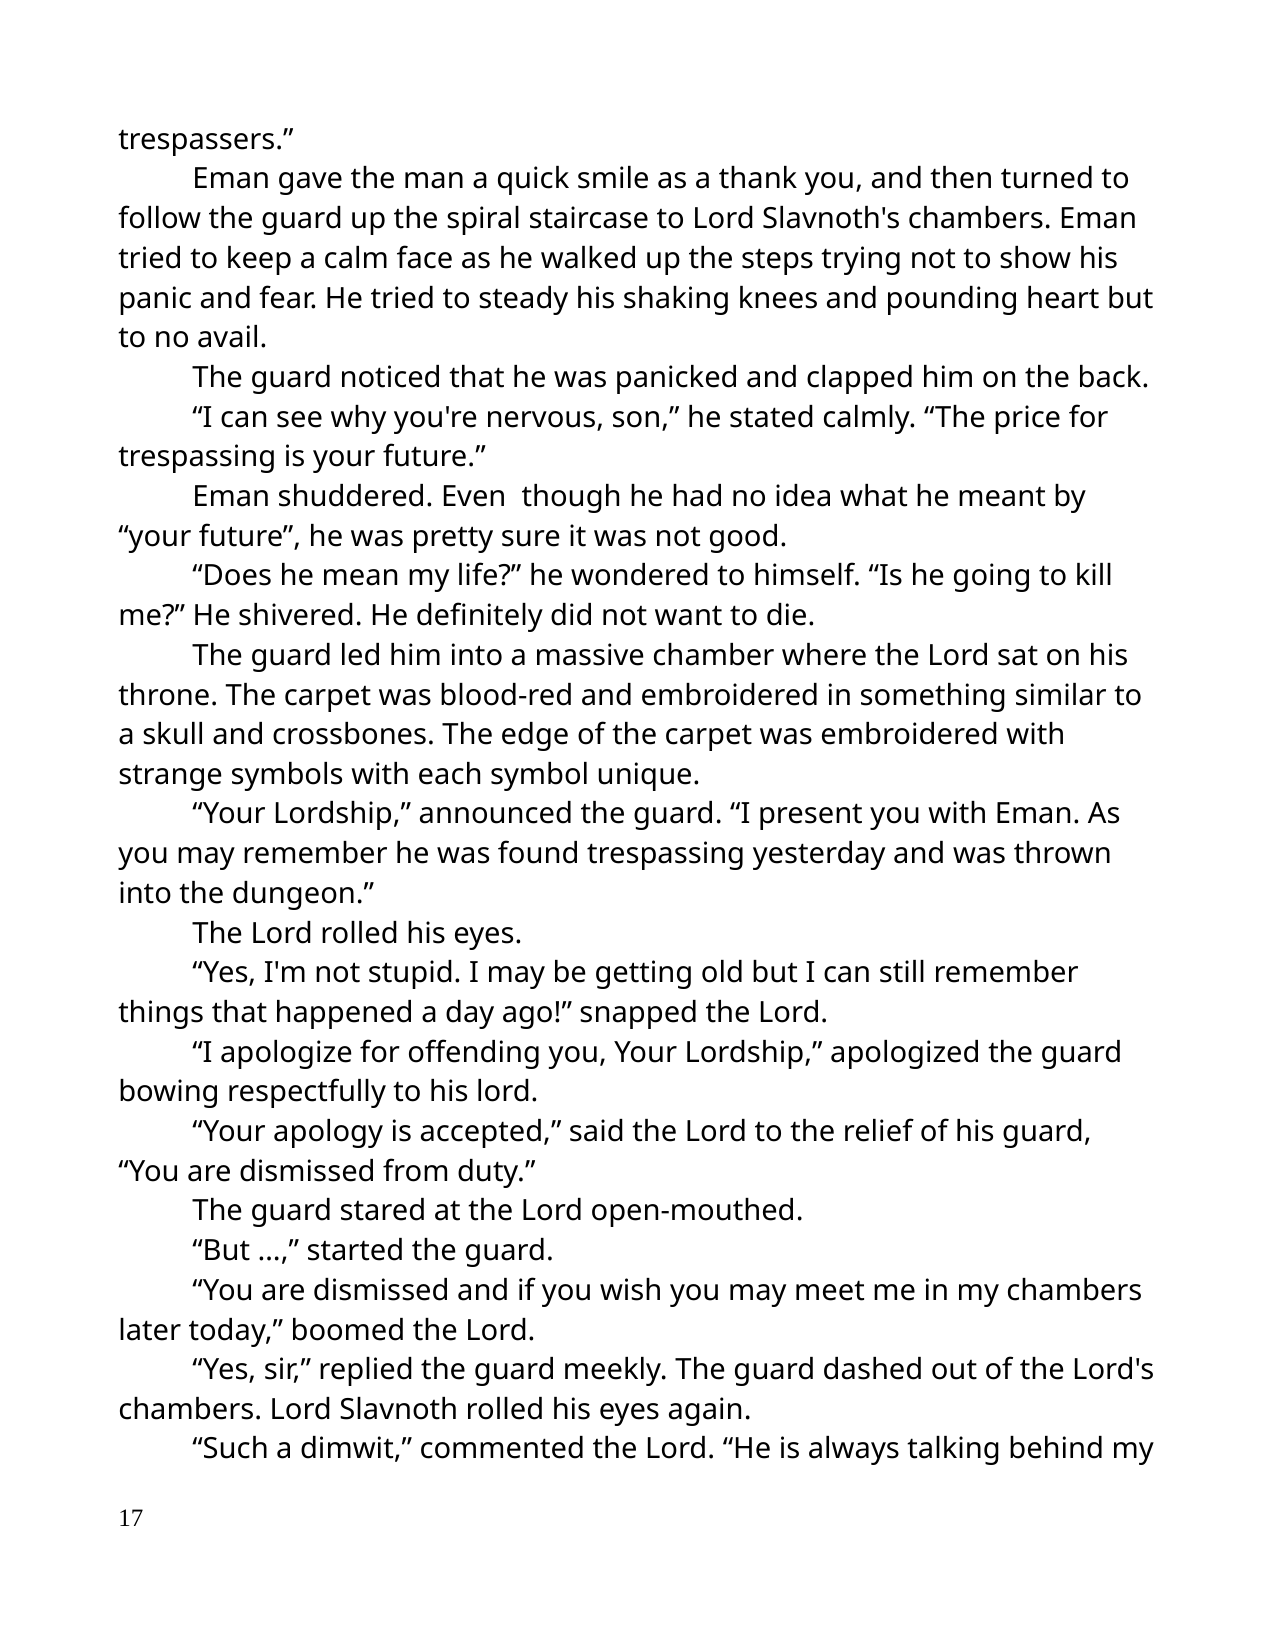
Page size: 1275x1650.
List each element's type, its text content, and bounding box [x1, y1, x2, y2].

text “Your apology is accepted,” said the Lord to the relief of his guard, “You are dismissed from duty.” [118, 1110, 1157, 1190]
text The guard stared at the Lord open-mouthed. [118, 1190, 1157, 1229]
text The guard noticed that he was panicked and clapped him on the back. [118, 356, 1157, 396]
text “Yes, I'm not stupid. I may be getting old but I can still remember things that happened a day ago!” snapped the Lord. [118, 952, 1157, 1031]
text “Does he mean my life?” he wondered to himself. “Is he going to kill me?” He shivered. He definitely did not want to die. [118, 555, 1157, 634]
text “But …,” started the guard. [118, 1229, 1157, 1269]
text The guard led him into a massive chamber where the Lord sat on his throne. The carpet was blood-red and embroidered in something similar to a skull and crossbones. The edge of the carpet was embroidered with strange symbols with each symbol unique. [118, 634, 1157, 793]
text Eman gave the man a quick smile as a thank you, and then turned to follow the guard up the spiral staircase to Lord Slavnoth's chambers. Eman tried to keep a calm face as he walked up the steps trying not to show his panic and fear. He tried to steady his shaking knees and pounding heart but to no avail. [118, 158, 1157, 356]
text The Lord rolled his eyes. [118, 912, 1157, 952]
text “I can see why you're nervous, son,” he stated calmly. “The price for trespassing is your future.” [118, 396, 1157, 475]
text “You are dismissed and if you wish you may meet me in my chambers later today,” boomed the Lord. [118, 1269, 1157, 1348]
text “Yes, sir,” replied the guard meekly. The guard dashed out of the Lord's chambers. Lord Slavnoth rolled his eyes again. [118, 1348, 1157, 1428]
text Eman shuddered. Even though he had no idea what he meant by “your future”, he was pretty sure it was not good. [118, 475, 1157, 555]
text trespassers.” [118, 118, 1157, 158]
text “Such a dimwit,” commented the Lord. “He is always talking behind my [118, 1428, 1157, 1467]
text “Your Lordship,” announced the guard. “I present you with Eman. As you may remember he was found trespassing yesterday and was thrown into the dungeon.” [118, 793, 1157, 912]
text “I apologize for offending you, Your Lordship,” apologized the guard bowing respectfully to his lord. [118, 1031, 1157, 1110]
